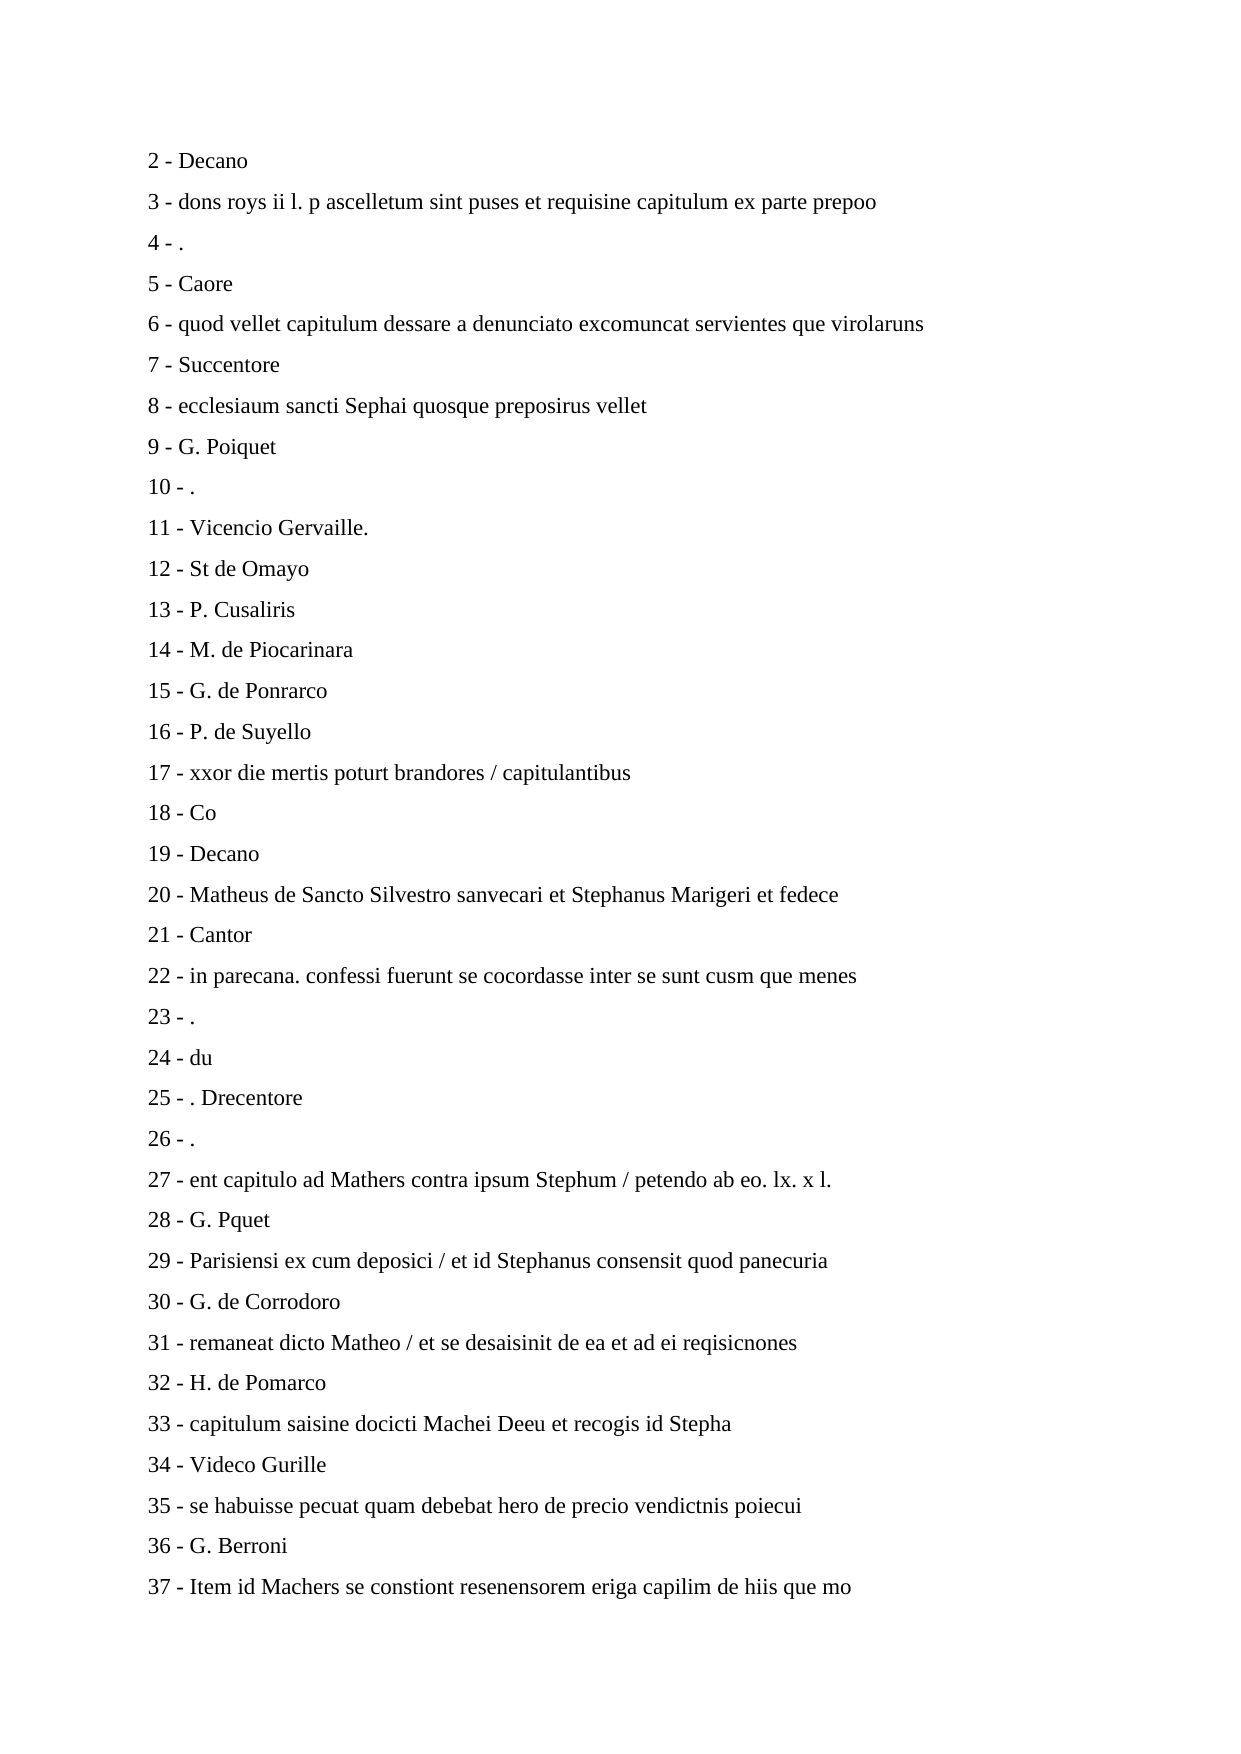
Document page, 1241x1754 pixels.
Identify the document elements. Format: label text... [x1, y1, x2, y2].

text 4 - . [148, 229, 1093, 255]
text 36 - G. Berroni [148, 1532, 1093, 1559]
text 25 - . Drecentore [148, 1084, 1093, 1111]
text 34 - Videco Gurille [148, 1451, 1093, 1477]
text 6 - quod vellet capitulum dessare a denunciato excomuncat servientes que virolaruns [148, 311, 1093, 337]
text 23 - . [148, 1003, 1093, 1029]
text 22 - in parecana. confessi fuerunt se cocordasse inter se sunt cusm que menes [148, 962, 1093, 988]
text 12 - St de Omayo [148, 555, 1093, 581]
text 24 - du [148, 1044, 1093, 1070]
text 9 - G. Poiquet [148, 433, 1093, 459]
text 8 - ecclesiaum sancti Sephai quosque preposirus vellet [148, 392, 1093, 418]
text 33 - capitulum saisine docicti Machei Deeu et recogis id Stepha [148, 1410, 1093, 1437]
text 7 - Succentore [148, 351, 1093, 378]
text 20 - Matheus de Sancto Silvestro sanvecari et Stephanus Marigeri et fedece [148, 881, 1093, 907]
text 5 - Caore [148, 270, 1093, 296]
text 27 - ent capitulo ad Mathers contra ipsum Stephum / petendo ab eo. lx. x l. [148, 1166, 1093, 1192]
text 18 - Co [148, 799, 1093, 826]
text 26 - . [148, 1125, 1093, 1151]
text 37 - Item id Machers se constiont resenensorem eriga capilim de hiis que mo [148, 1573, 1093, 1599]
text 14 - M. de Piocarinara [148, 636, 1093, 663]
text 30 - G. de Corrodoro [148, 1288, 1093, 1314]
text 31 - remaneat dicto Matheo / et se desaisinit de ea et ad ei reqisicnones [148, 1329, 1093, 1355]
text 19 - Decano [148, 840, 1093, 866]
text 17 - xxor die mertis poturt brandores / capitulantibus [148, 758, 1093, 785]
text 21 - Cantor [148, 921, 1093, 948]
text 16 - P. de Suyello [148, 718, 1093, 744]
text 32 - H. de Pomarco [148, 1369, 1093, 1396]
text 29 - Parisiensi ex cum deposici / et id Stephanus consensit quod panecuria [148, 1247, 1093, 1274]
text 28 - G. Pquet [148, 1207, 1093, 1233]
text 13 - P. Cusaliris [148, 596, 1093, 622]
text 10 - . [148, 473, 1093, 500]
text 15 - G. de Ponrarco [148, 677, 1093, 703]
text 35 - se habuisse pecuat quam debebat hero de precio vendictnis poiecui [148, 1492, 1093, 1518]
text 2 - Decano [148, 148, 1093, 174]
text 3 - dons roys ii l. p ascelletum sint puses et requisine capitulum ex parte prepoo [148, 188, 1093, 215]
text 11 - Vicencio Gervaille. [148, 514, 1093, 541]
